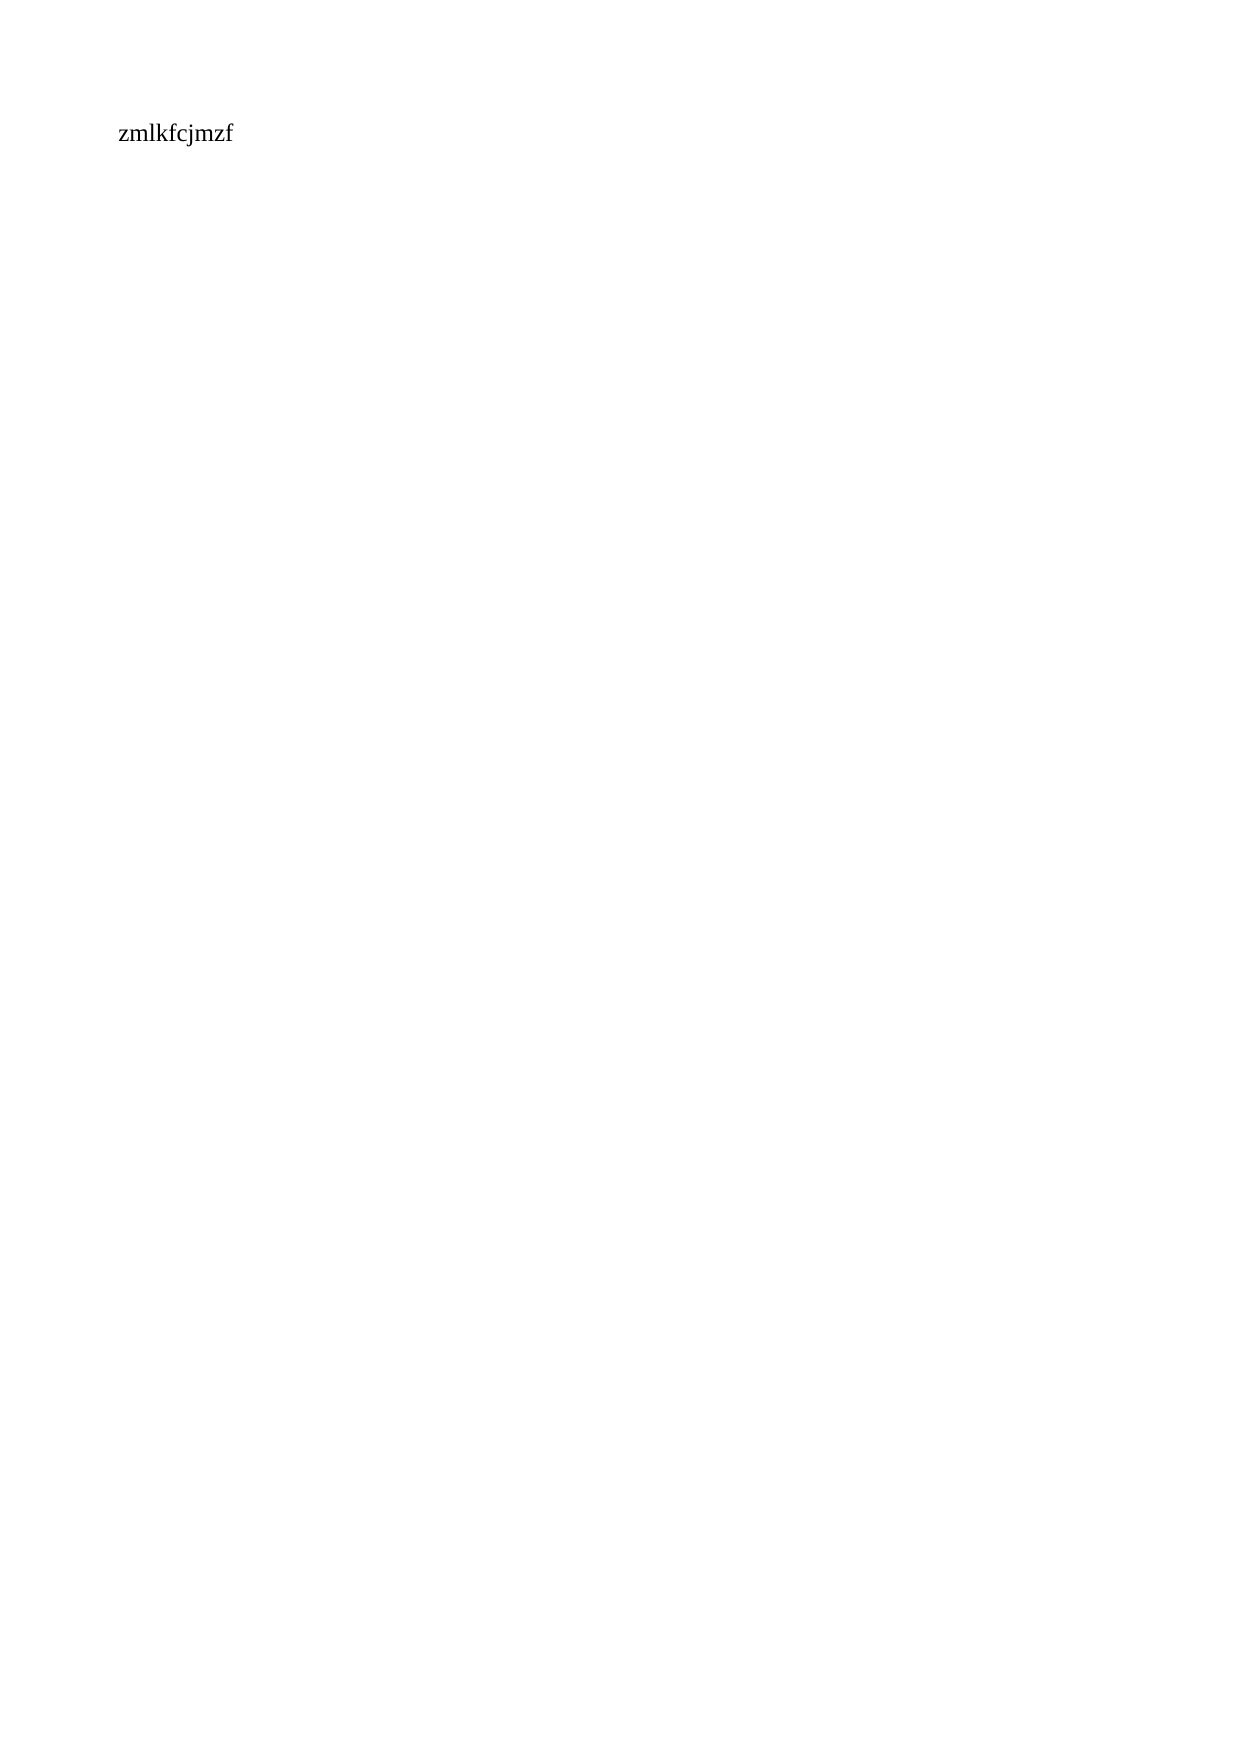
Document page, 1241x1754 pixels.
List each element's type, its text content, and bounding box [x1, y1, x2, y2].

text zmlkfcjmzf [118, 118, 1122, 147]
